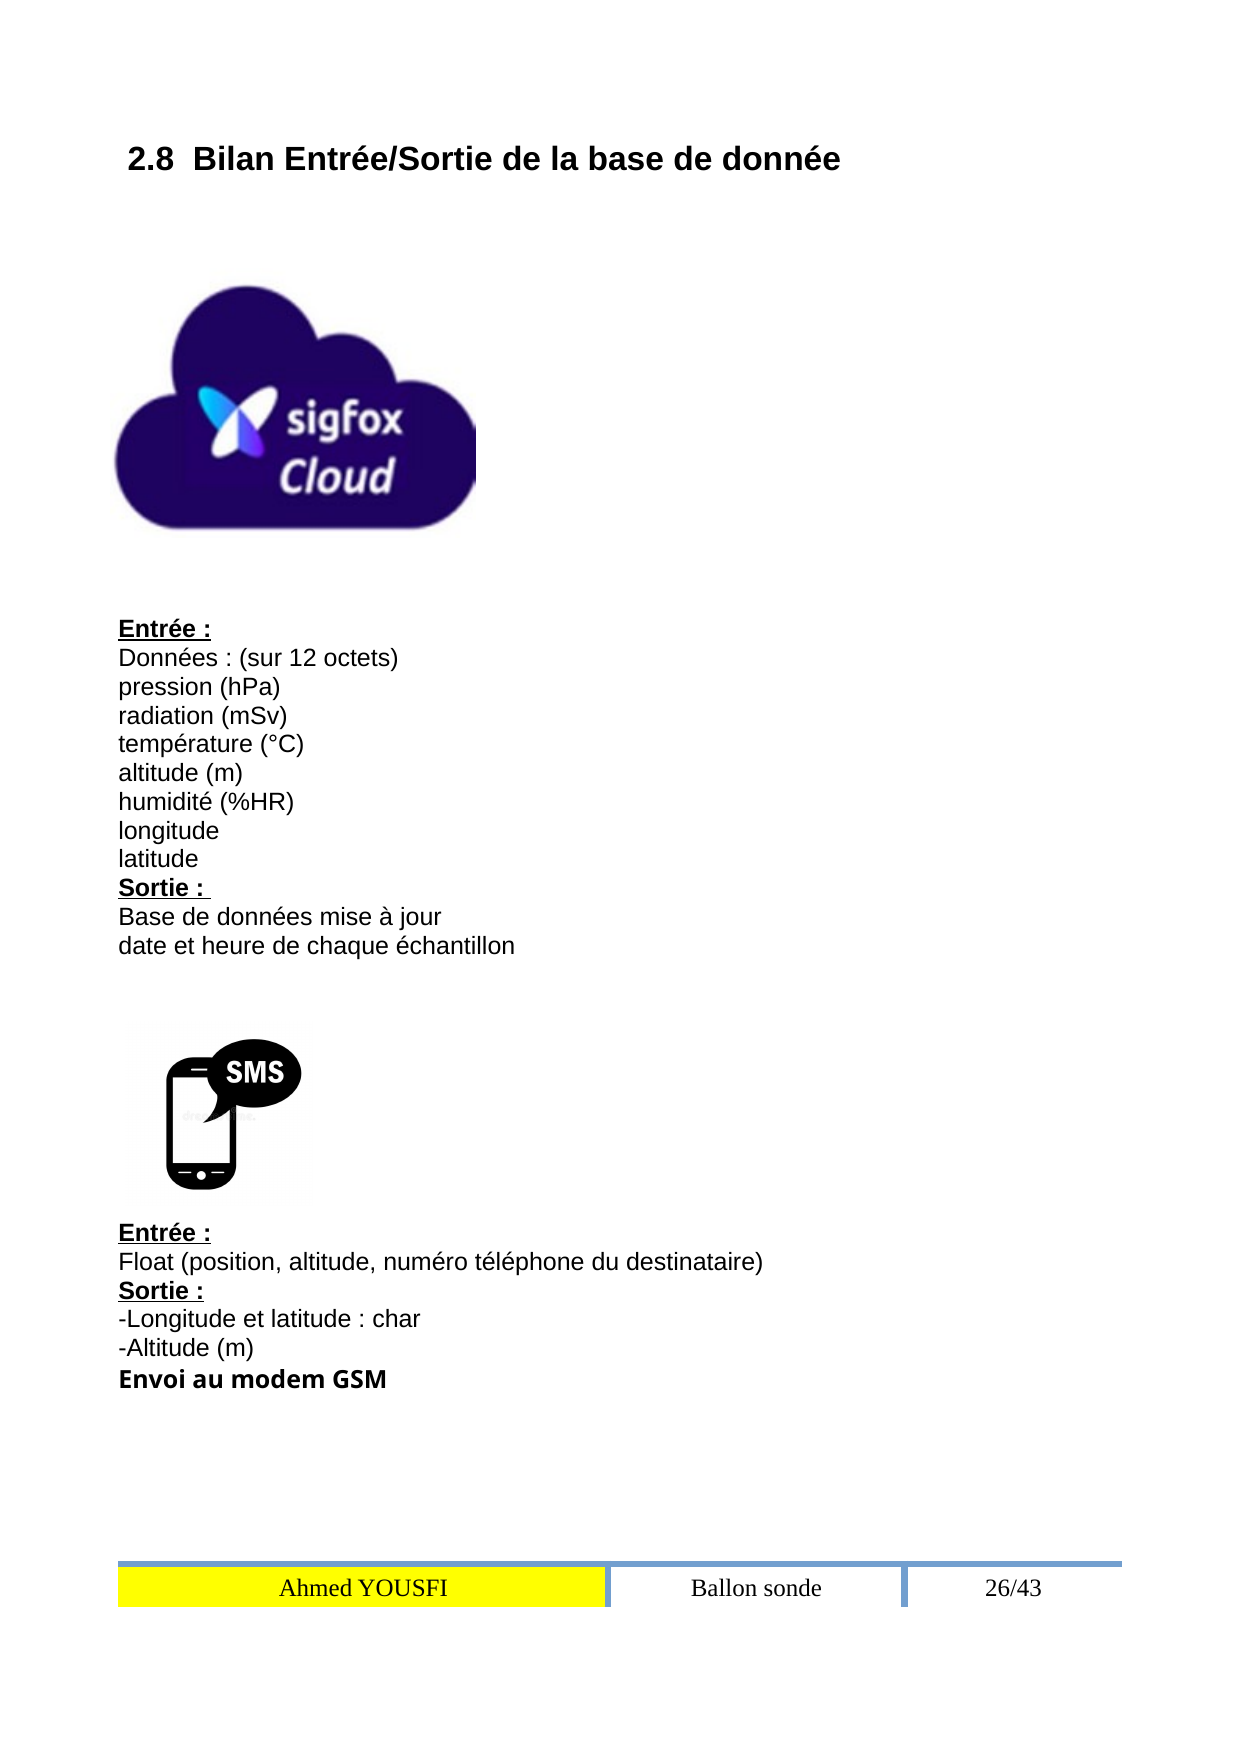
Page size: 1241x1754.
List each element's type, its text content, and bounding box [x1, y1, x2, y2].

text radiation (mSv) [118, 701, 1122, 729]
text Base de données mise à jour [118, 902, 1122, 931]
text -Altitude (m) [118, 1333, 1122, 1362]
subtitle Bilan Entrée/Sortie de la base de donnée [118, 139, 1122, 178]
text Sortie : [118, 873, 1122, 902]
text Entrée : [118, 1218, 1122, 1247]
text -Longitude et latitude : char [118, 1304, 1122, 1333]
picture [110, 268, 476, 538]
text Sortie : [118, 1276, 1122, 1304]
text température (°C) [118, 729, 1122, 758]
text Envoi au modem GSM [118, 1362, 1122, 1396]
text Données : (sur 12 octets) [118, 643, 1122, 672]
text latitude [118, 844, 1122, 873]
text Entrée : [118, 614, 1122, 643]
text humidité (%HR) [118, 787, 1122, 816]
picture [125, 1021, 313, 1206]
text pression (hPa) [118, 672, 1122, 701]
text longitude [118, 816, 1122, 844]
text Float (position, altitude, numéro téléphone du destinataire) [118, 1247, 1122, 1276]
text date et heure de chaque échantillon [118, 931, 1122, 959]
text altitude (m) [118, 758, 1122, 787]
